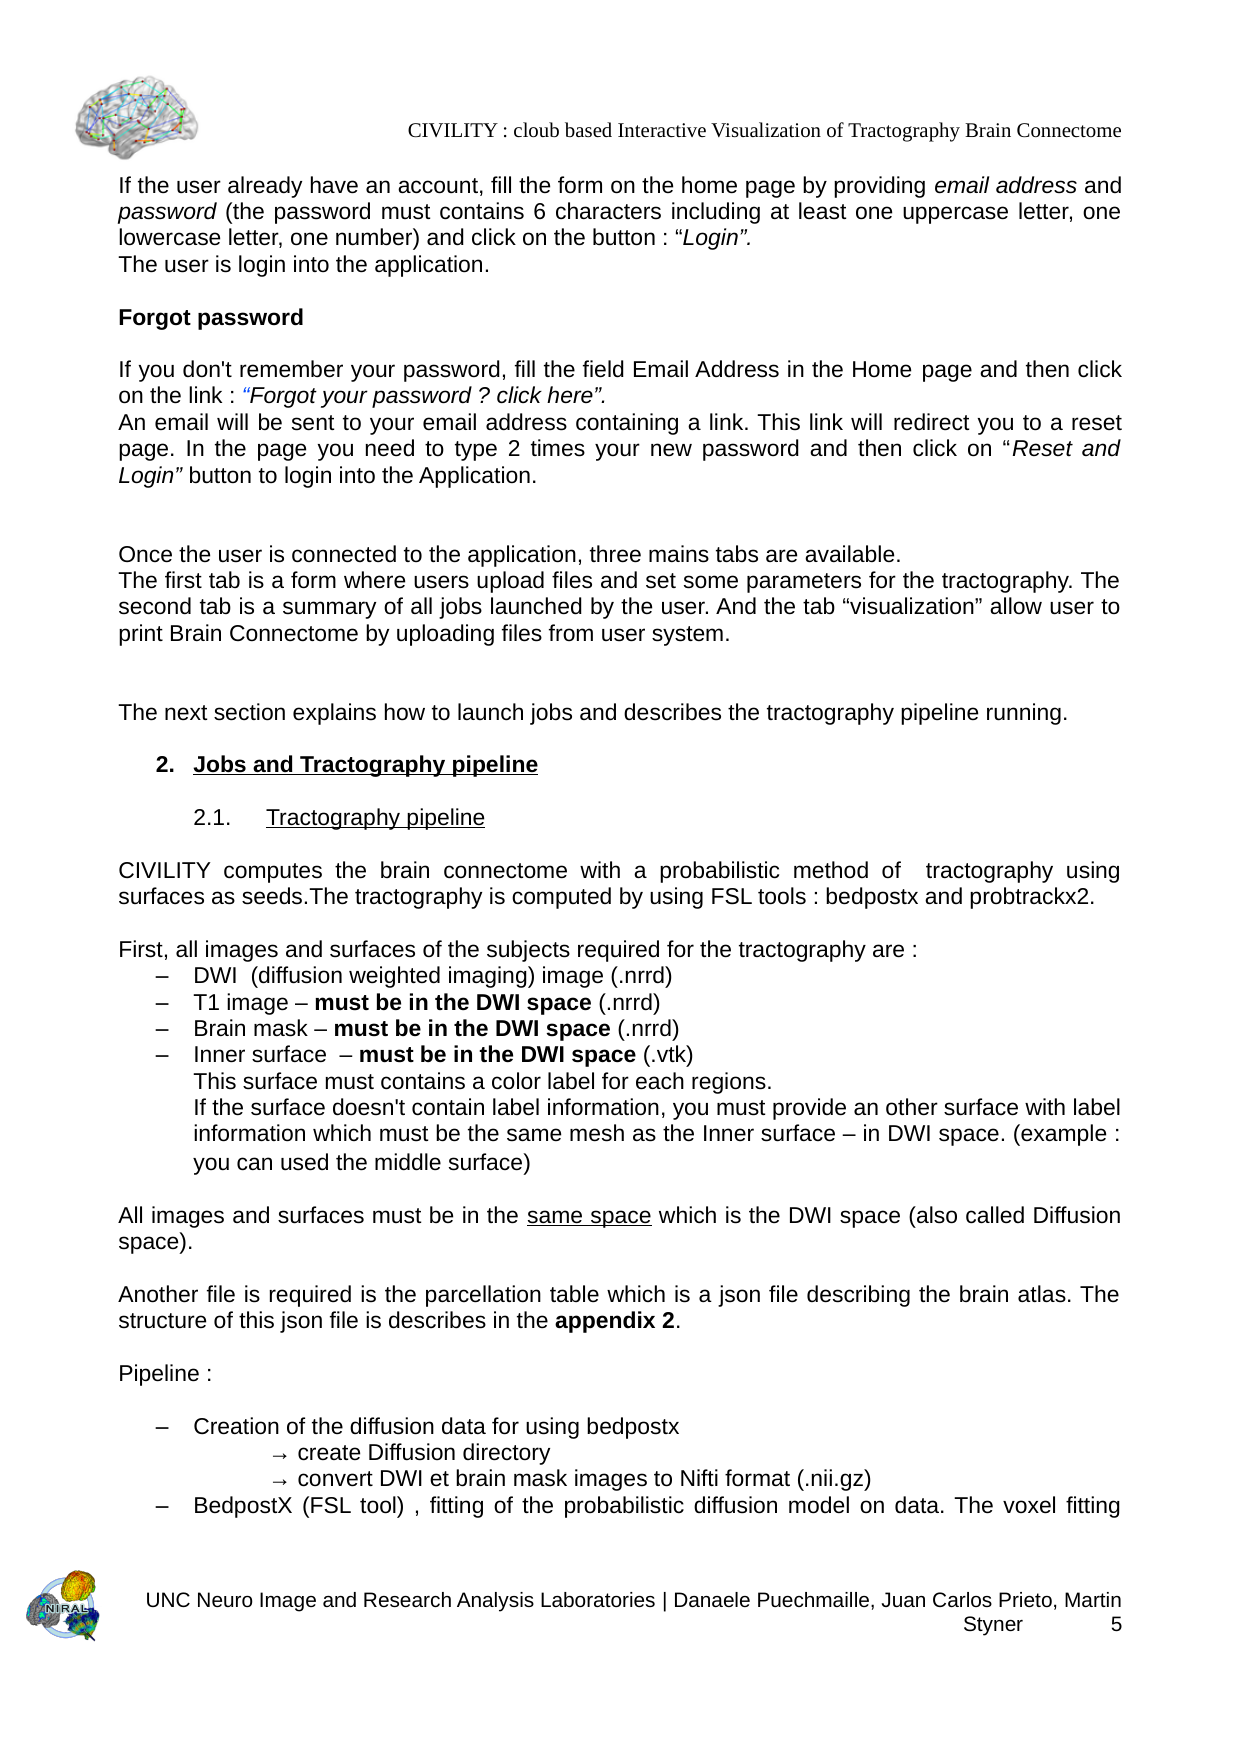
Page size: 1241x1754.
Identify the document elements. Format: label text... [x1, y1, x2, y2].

list Inner surface – must be in the DWI space (.vtk) [156, 1041, 1122, 1068]
text Once the user is connected to the application, three mains tabs are available. [118, 541, 1122, 567]
list If the surface doesn't contain label information, you must provide an other surface with label information which must be the same mesh as the Inner surface – in DWI space. (example : you can used the middle surface) [156, 1094, 1122, 1176]
text If the user already have an account, fill the form on the home page by providing email address and password (the password must contains 6 characters including at least one uppercase letter, one lowercase letter, one number) and click on the button : “Login”. [118, 172, 1122, 251]
list Tractography pipeline [193, 804, 1122, 831]
list → create Diffusion directory [231, 1439, 1122, 1465]
list BedpostX (FSL tool) , fitting of the probabilistic diffusion model on data. The voxel fitting [156, 1492, 1122, 1518]
text An email will be sent to your email address containing a link. This link will redirect you to a reset page. In the page you need to type 2 times your new password and then click on “Reset and Login” button to login into the Application. [118, 409, 1122, 488]
text First, all images and surfaces of the subjects required for the tractography are : [118, 936, 1122, 962]
text CIVILITY computes the brain connectome with a probabilistic method of tractography using surfaces as seeds.The tractography is computed by using FSL tools : bedpostx and probtrackx2. [118, 857, 1122, 909]
picture [17, 1554, 114, 1658]
list T1 image – must be in the DWI space (.nrrd) [156, 989, 1122, 1015]
list Jobs and Tractography pipeline [156, 751, 1122, 778]
text The next section explains how to launch jobs and describes the tractography pipeline running. [118, 699, 1122, 725]
list Brain mask – must be in the DWI space (.nrrd) [156, 1015, 1122, 1041]
text If you don't remember your password, fill the field Email Address in the Home page and then click on the link : “Forgot your password ? click here”. [118, 356, 1122, 409]
text The user is login into the application. [118, 251, 1122, 277]
list This surface must contains a color label for each regions. [156, 1068, 1122, 1094]
list DWI (diffusion weighted imaging) image (.nrrd) [156, 962, 1122, 989]
text Another file is required is the parcellation table which is a json file describing the brain atlas. The structure of this json file is describes in the appendix 2. [118, 1281, 1122, 1334]
list Creation of the diffusion data for using bedpostx [156, 1413, 1122, 1439]
text The first tab is a form where users upload files and set some parameters for the tractography. The second tab is a summary of all jobs launched by the user. And the tab “visualization” allow user to print Brain Connectome by uploading files from user system. [118, 567, 1122, 646]
text Pipeline : [118, 1360, 1122, 1386]
picture [68, 69, 203, 165]
list → convert DWI et brain mask images to Nifti format (.nii.gz) [231, 1465, 1122, 1492]
text All images and surfaces must be in the same space which is the DWI space (also called Diffusion space). [118, 1202, 1122, 1254]
text Forgot password [118, 303, 1122, 330]
